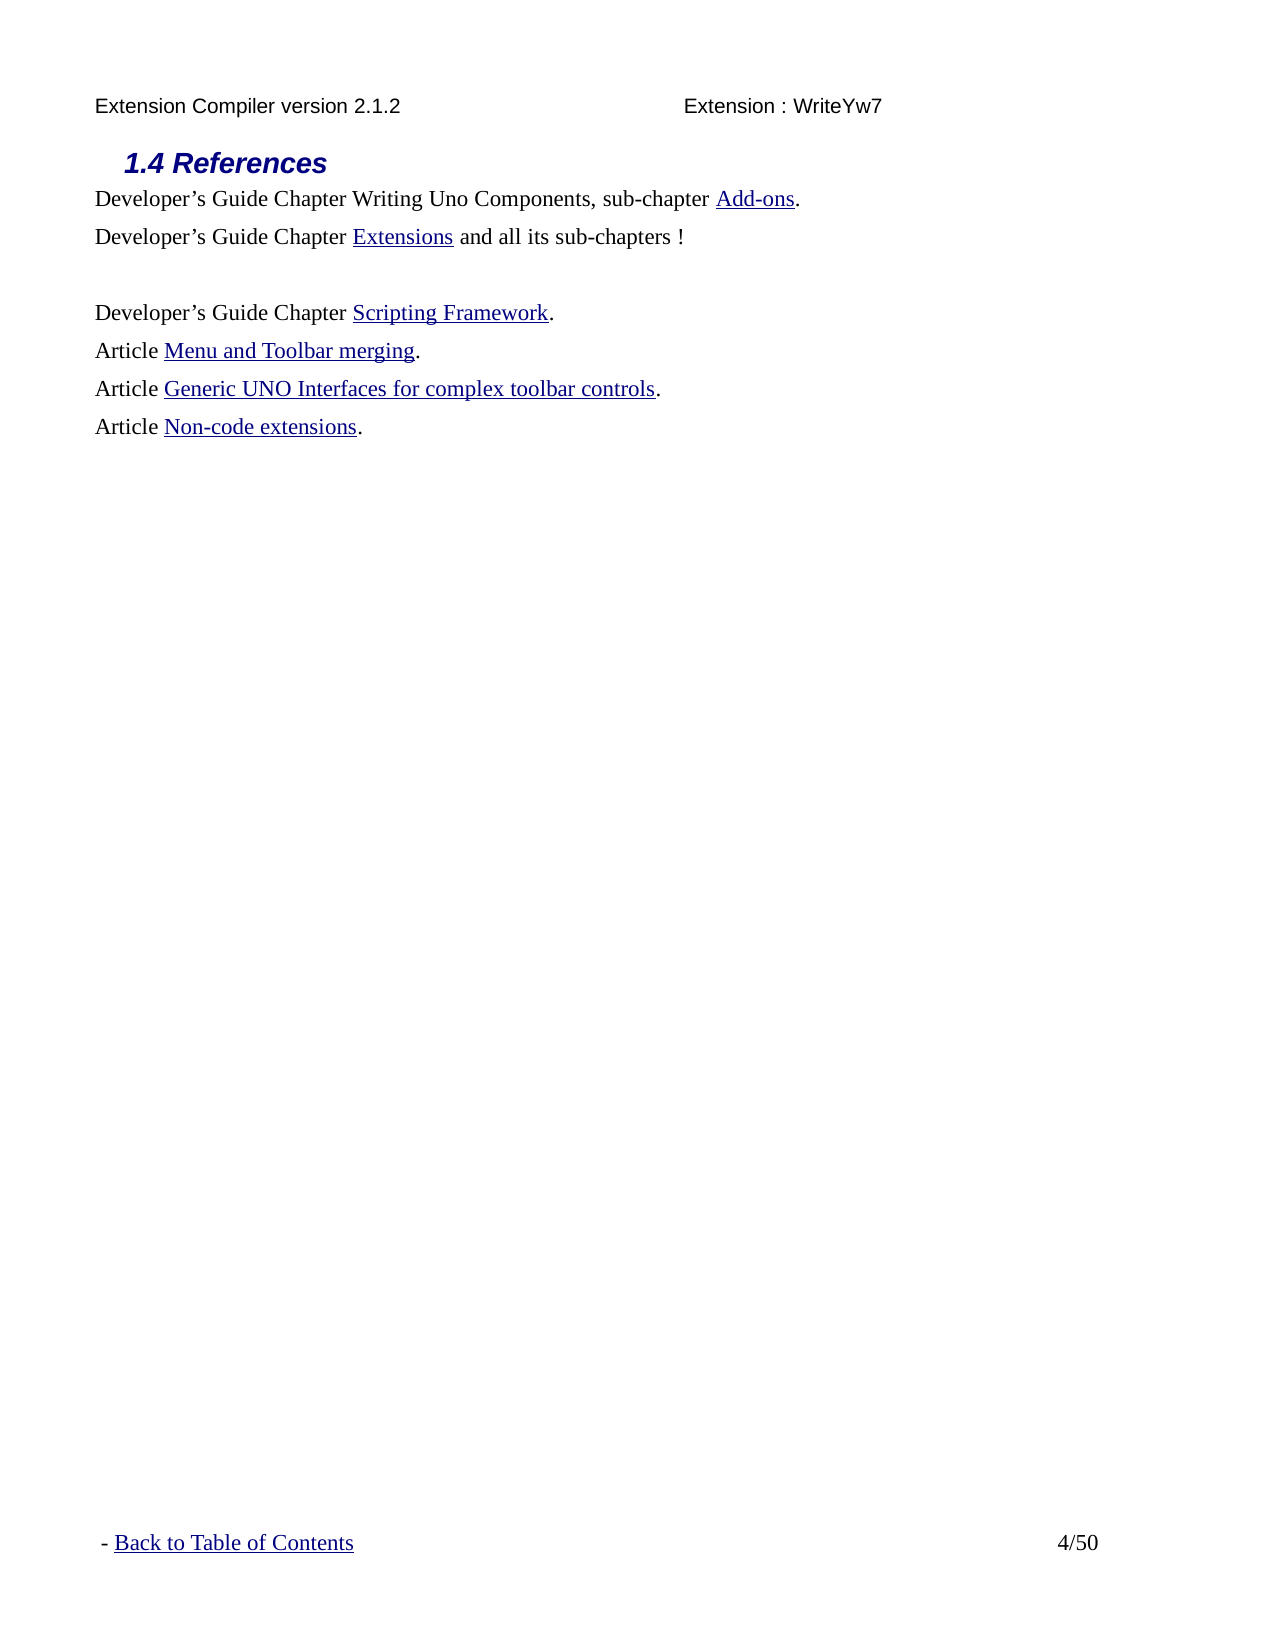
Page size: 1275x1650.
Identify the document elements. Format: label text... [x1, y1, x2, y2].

text Developer’s Guide Chapter Scripting Framework. [94, 300, 1181, 326]
text Article Menu and Toolbar merging. [94, 338, 1181, 363]
text Article Non-code extensions. [94, 414, 1181, 439]
text Article Generic UNO Interfaces for complex toolbar controls. [94, 376, 1181, 402]
text Developer’s Guide Chapter Writing Uno Components, sub-chapter Add-ons. [94, 186, 1181, 211]
text Developer’s Guide Chapter Extensions and all its sub-chapters ! [94, 224, 1181, 249]
subtitle References [124, 147, 1181, 180]
